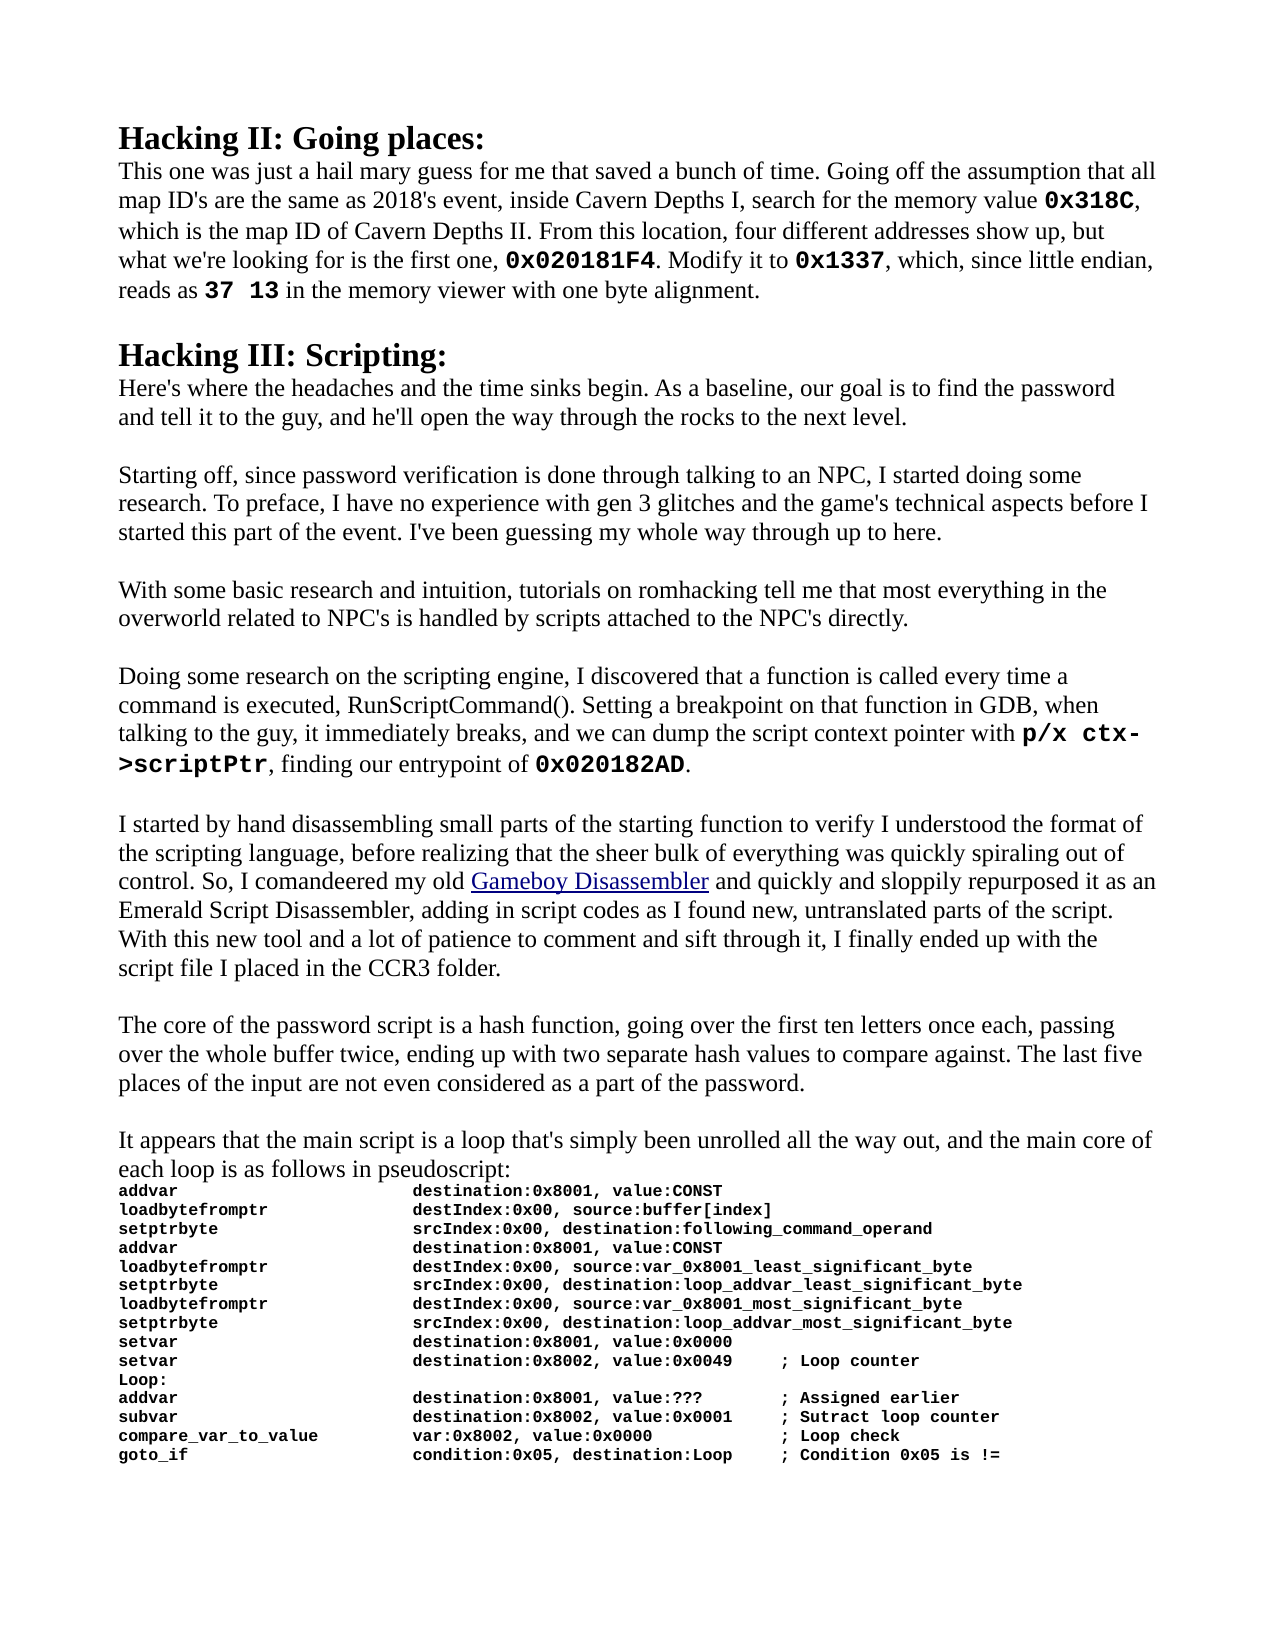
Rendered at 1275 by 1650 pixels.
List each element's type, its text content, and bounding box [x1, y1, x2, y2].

text addvar destination:0x8001, value:CONST [118, 1239, 1157, 1258]
text loadbytefromptr destIndex:0x00, source:buffer[index] [118, 1202, 1157, 1220]
text addvar destination:0x8001, value:??? ; Assigned earlier [118, 1390, 1157, 1409]
text setvar destination:0x8001, value:0x0000 [118, 1333, 1157, 1352]
text Doing some research on the scripting engine, I discovered that a function is called every time a command is executed, RunScriptCommand(). Setting a breakpoint on that function in GDB, when talking to the guy, it immediately breaks, and we can dump the script context pointer with p/x ctx->scriptPtr, finding our entrypoint of 0x020182AD. [118, 661, 1157, 780]
text subvar destination:0x8002, value:0x0001 ; Sutract loop counter [118, 1409, 1157, 1428]
text Loop: [118, 1371, 1157, 1390]
text The core of the password script is a hash function, going over the first ten letters once each, passing over the whole buffer twice, ending up with two separate hash values to compare against. The last five places of the input are not even considered as a part of the password. [118, 1010, 1157, 1096]
text setptrbyte srcIndex:0x00, destination:loop_addvar_most_significant_byte [118, 1315, 1157, 1333]
text setvar destination:0x8002, value:0x0049 ; Loop counter [118, 1352, 1157, 1371]
text I started by hand disassembling small parts of the starting function to verify I understood the format of the scripting language, before realizing that the sheer bulk of everything was quickly spiraling out of control. So, I comandeered my old Gameboy Disassembler and quickly and sloppily repurposed it as an Emerald Script Disassembler, adding in script codes as I found new, untranslated parts of the script. With this new tool and a lot of patience to comment and sift through it, I finally ended up with the script file I placed in the CCR3 folder. [118, 809, 1157, 981]
text loadbytefromptr destIndex:0x00, source:var_0x8001_least_significant_byte [118, 1258, 1157, 1277]
text setptrbyte srcIndex:0x00, destination:loop_addvar_least_significant_byte [118, 1277, 1157, 1296]
text Starting off, since password verification is done through talking to an NPC, I started doing some research. To preface, I have no experience with gen 3 glitches and the game's technical aspects before I started this part of the event. I've been guessing my whole way through up to here. [118, 460, 1157, 546]
text setptrbyte srcIndex:0x00, destination:following_command_operand [118, 1220, 1157, 1239]
text compare_var_to_value var:0x8002, value:0x0000 ; Loop check goto_if condition:0x05, destination:Loop ; Condition 0x05 is != [118, 1428, 1157, 1466]
text loadbytefromptr destIndex:0x00, source:var_0x8001_most_significant_byte [118, 1296, 1157, 1315]
text This one was just a hail mary guess for me that saved a bunch of time. Going off the assumption that all map ID's are the same as 2018's event, inside Cavern Depths I, search for the memory value 0x318C, which is the map ID of Cavern Depths II. From this location, four different addresses show up, but what we're looking for is the first one, 0x020181F4. Modify it to 0x1337, which, since little endian, reads as 37 13 in the memory viewer with one byte alignment. [118, 156, 1157, 306]
text Hacking III: Scripting: Here's where the headaches and the time sinks begin. As a baseline, our goal is to find the password and tell it to the guy, and he'll open the way through the rocks to the next level. [118, 335, 1157, 431]
text It appears that the main script is a loop that's simply been unrolled all the way out, and the main core of each loop is as follows in pseudoscript: [118, 1125, 1157, 1183]
text Hacking II: Going places: [118, 118, 1157, 156]
text addvar destination:0x8001, value:CONST [118, 1183, 1157, 1202]
text With some basic research and intuition, tutorials on romhacking tell me that most everything in the overworld related to NPC's is handled by scripts attached to the NPC's directly. [118, 575, 1157, 632]
